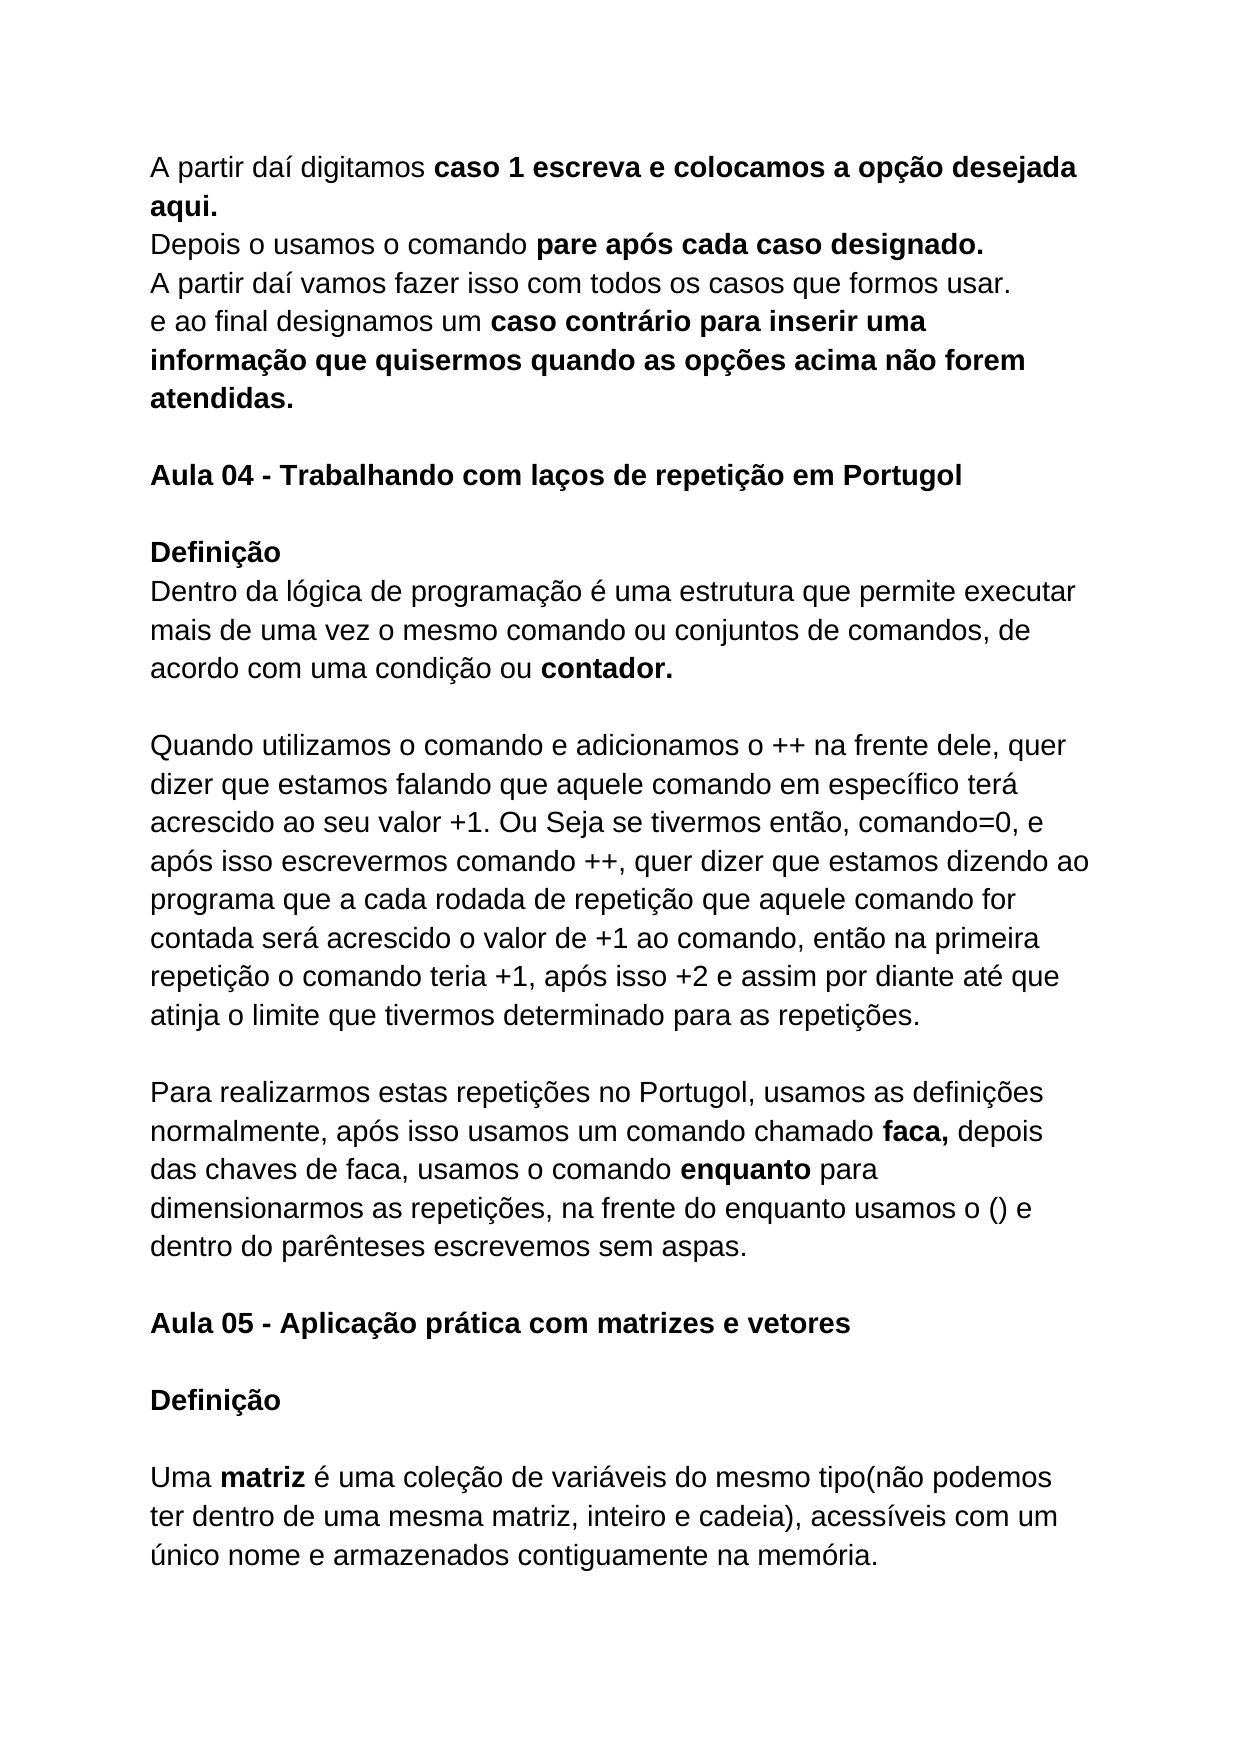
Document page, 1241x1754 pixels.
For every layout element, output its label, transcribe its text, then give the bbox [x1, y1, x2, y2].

text Quando utilizamos o comando e adicionamos o ++ na frente dele, quer dizer que estamos falando que aquele comando em específico terá acrescido ao seu valor +1. Ou Seja se tivermos então, comando=0, e após isso escrevermos comando ++, quer dizer que estamos dizendo ao programa que a cada rodada de repetição que aquele comando for contada será acrescido o valor de +1 ao comando, então na primeira repetição o comando teria +1, após isso +2 e assim por diante até que atinja o limite que tivermos determinado para as repetições. [150, 728, 1090, 1031]
text Uma matriz é uma coleção de variáveis do mesmo tipo(não podemos ter dentro de uma mesma matriz, inteiro e cadeia), acessíveis com um único nome e armazenados contiguamente na memória. [150, 1460, 1090, 1571]
text Definição [150, 535, 1090, 569]
text Dentro da lógica de programação é uma estrutura que permite executar mais de uma vez o mesmo comando ou conjuntos de comandos, de acordo com uma condição ou contador. [150, 574, 1090, 684]
text Aula 05 - Aplicação prática com matrizes e vetores [150, 1306, 1090, 1340]
text Depois o usamos o comando pare após cada caso designado. [150, 227, 1090, 261]
text Aula 04 - Trabalhando com laços de repetição em Portugol [150, 458, 1090, 492]
text Definição [150, 1383, 1090, 1417]
text Para realizarmos estas repetições no Portugol, usamos as definições normalmente, após isso usamos um comando chamado faca, depois das chaves de faca, usamos o comando enquanto para dimensionarmos as repetições, na frente do enquanto usamos o () e dentro do parênteses escrevemos sem aspas. [150, 1075, 1090, 1263]
text A partir daí digitamos caso 1 escreva e colocamos a opção desejada aqui. [150, 150, 1090, 222]
text A partir daí vamos fazer isso com todos os casos que formos usar. [150, 266, 1090, 299]
text e ao final designamos um caso contrário para inserir uma informação que quisermos quando as opções acima não forem atendidas. [150, 304, 1090, 415]
